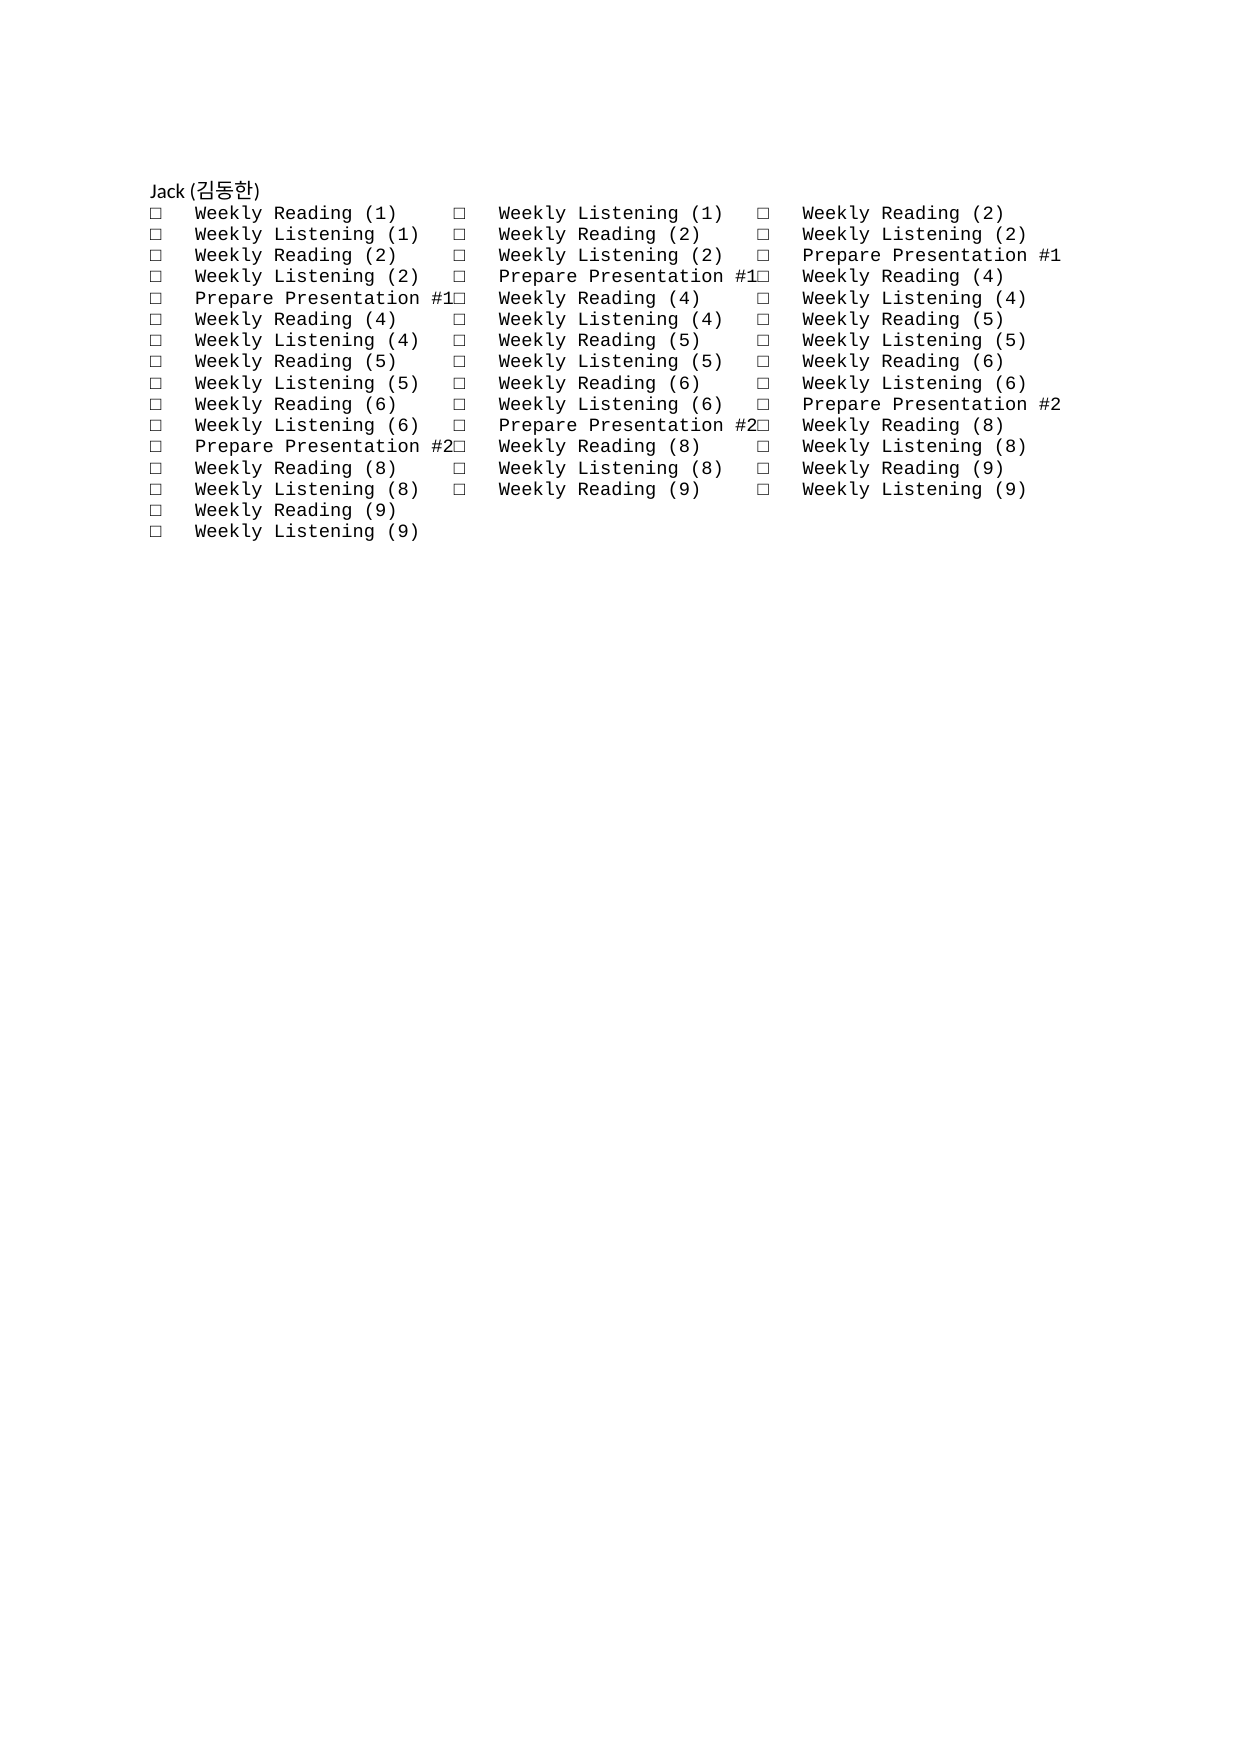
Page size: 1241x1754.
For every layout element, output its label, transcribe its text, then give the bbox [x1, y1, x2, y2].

text Jack (김동한) □ Weekly Reading (1) □ Weekly Listening (1) □ Weekly Reading (2) □ Weekly Listening (1) □ Weekly Reading (2) □ Weekly Listening (2) □ Weekly Reading (2) □ Weekly Listening (2) □ Prepare Presentation #1 □ Weekly Listening (2) □ Prepare Presentation #1□ Weekly Reading (4) □ Prepare Presentation #1□ Weekly Reading (4) □ Weekly Listening (4) □ Weekly Reading (4) □ Weekly Listening (4) □ Weekly Reading (5) □ Weekly Listening (4) □ Weekly Reading (5) □ Weekly Listening (5) □ Weekly Reading (5) □ Weekly Listening (5) □ Weekly Reading (6) □ Weekly Listening (5) □ Weekly Reading (6) □ Weekly Listening (6) □ Weekly Reading (6) □ Weekly Listening (6) □ Prepare Presentation #2 □ Weekly Listening (6) □ Prepare Presentation #2□ Weekly Reading (8) □ Prepare Presentation #2□ Weekly Reading (8) □ Weekly Listening (8) □ Weekly Reading (8) □ Weekly Listening (8) □ Weekly Reading (9) □ Weekly Listening (8) □ Weekly Reading (9) □ Weekly Listening (9) □ Weekly Reading (9) □ Weekly Listening (9) [150, 178, 1090, 599]
